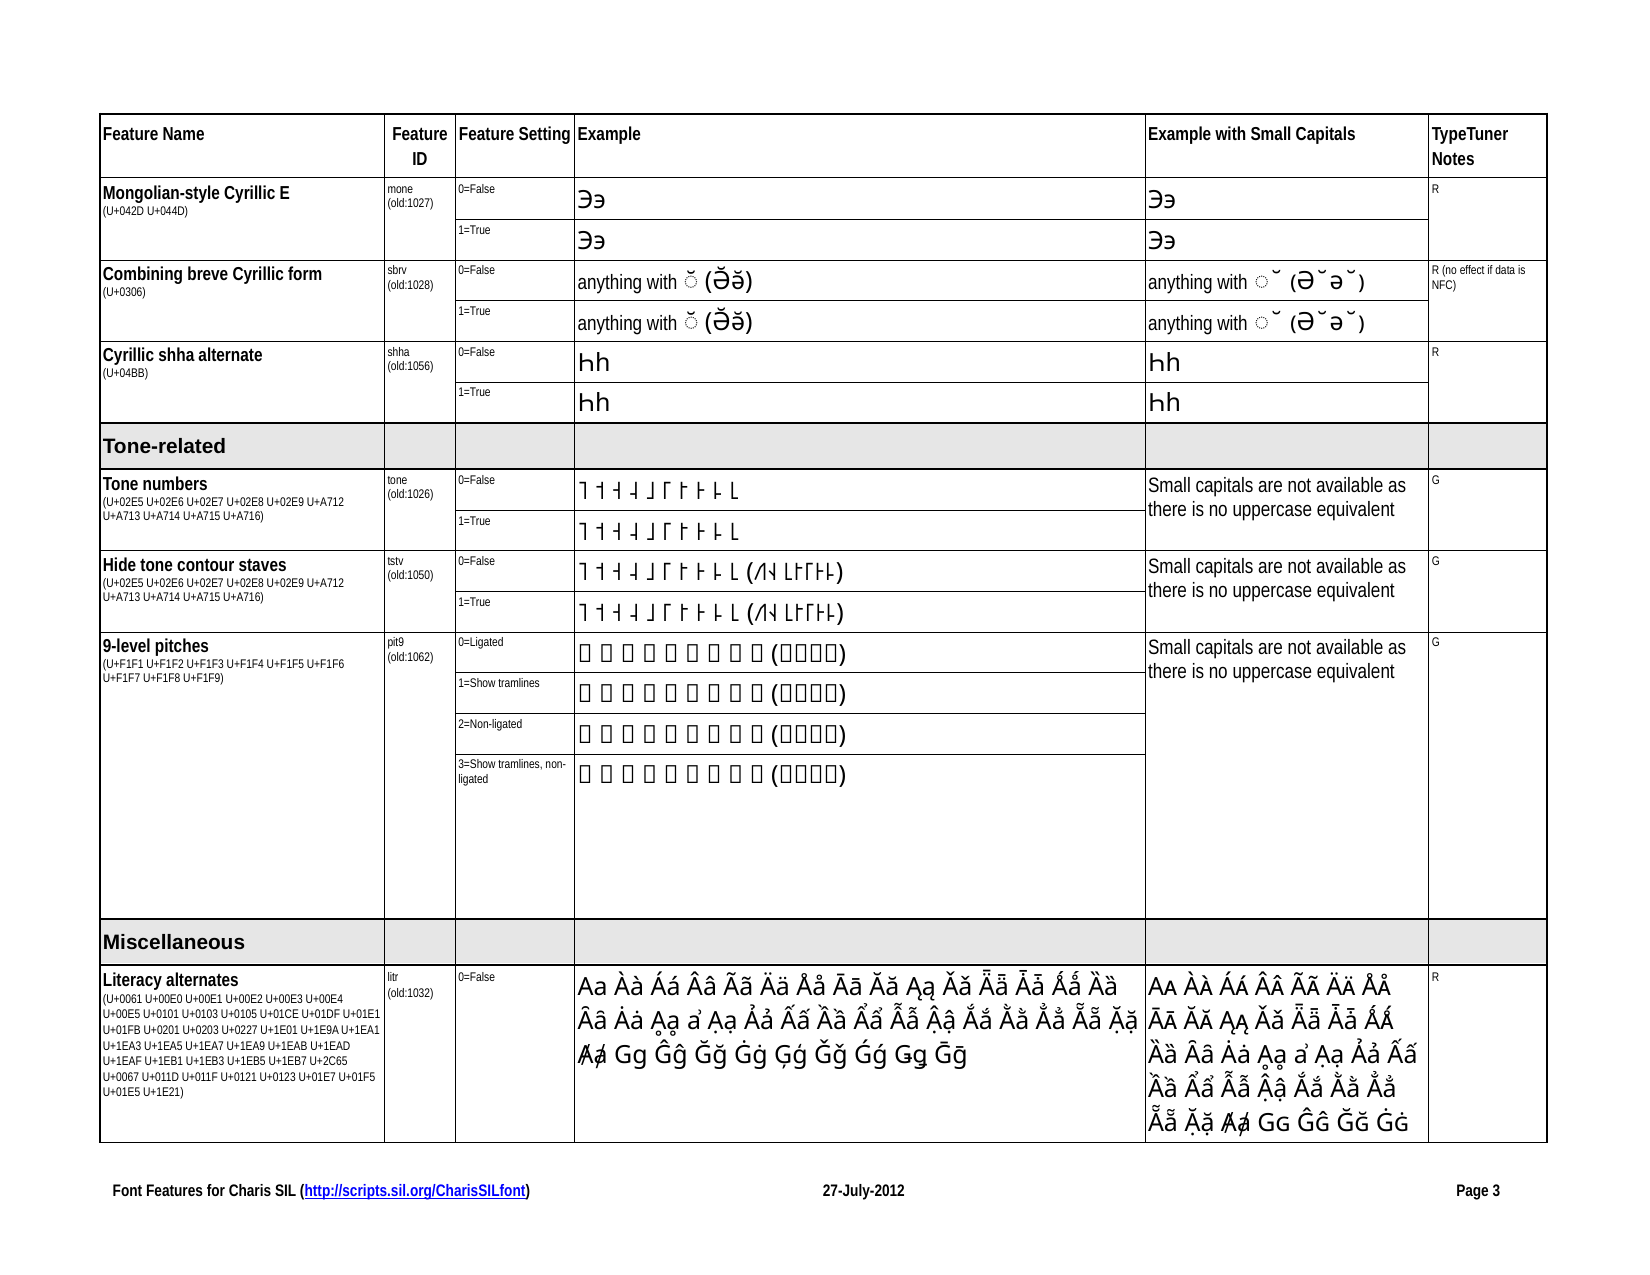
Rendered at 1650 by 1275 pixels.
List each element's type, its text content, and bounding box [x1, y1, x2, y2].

table_cell Һһ [1146, 383, 1428, 422]
table_cell ˥ ˦ ˧ ˨ ˩ ꜒ ꜓ ꜔ ꜕ ꜖ (˩˦˥˧˨ ꜖꜓꜒꜔꜕) [575, 551, 1145, 591]
table_cell R [1429, 178, 1546, 259]
table_cell [575, 920, 1145, 963]
table_cell [456, 920, 574, 963]
table_cell Small capitals are not available as there is no uppercase equivalent [1146, 470, 1428, 550]
table_header TypeTuner Notes [1429, 115, 1546, 177]
table_cell [575, 424, 1145, 468]
table_cell [1146, 424, 1428, 468]
table_cell Ээ [575, 178, 1145, 219]
table_cell Small capitals are not available as there is no uppercase equivalent [1146, 633, 1428, 918]
table_cell Tone-related [101, 424, 384, 468]
table_cell 1=True [456, 511, 574, 550]
table_cell ˥ ˦ ˧ ˨ ˩ ꜒ ꜓ ꜔ ꜕ ꜖ [575, 470, 1145, 510]
table_cell [456, 424, 574, 468]
table_cell 0=False [456, 261, 574, 300]
table_cell Һһ [1146, 342, 1428, 381]
table_cell tone (old:1026) [385, 470, 455, 550]
table_cell shha (old:1056) [385, 342, 455, 422]
table_cell Һһ [575, 383, 1145, 422]
table_cell [1429, 920, 1546, 963]
table_cell 1=Show tramlines [456, 673, 574, 713]
table_cell          () [575, 633, 1145, 672]
table_cell 2=Non-ligated [456, 714, 574, 753]
table_cell 1=True [456, 301, 574, 341]
table_cell [1429, 424, 1546, 468]
table_cell [385, 920, 455, 963]
table_cell G [1429, 633, 1546, 918]
table_cell 0=False [456, 178, 574, 219]
table_header Example [575, 115, 1145, 177]
table_cell 1=True [456, 220, 574, 259]
table_cell 0=False [456, 470, 574, 510]
table_cell 0=False [456, 966, 574, 1142]
table_cell ˥ ˦ ˧ ˨ ˩ ꜒ ꜓ ꜔ ꜕ ꜖ (˩˦˥˧˨ ꜖꜓꜒꜔꜕) [575, 592, 1145, 632]
table_cell mone (old:1027) [385, 178, 455, 259]
table_cell Literacy alternates (U+0061 U+00E0 U+00E1 U+00E2 U+00E3 U+00E4 U+00E5 U+0101 U+0103 U+0105 U+01CE U+01DF U+01E1 U+01FB U+0201 U+0203 U+0227 U+1E01 U+1E9A U+1EA1 U+1EA3 U+1EA5 U+1EA7 U+1EA9 U+1EAB U+1EAD U+1EAF U+1EB1 U+1EB3 U+1EB5 U+1EB7 U+2C65 U+0067 U+011D U+011F U+0121 U+0123 U+01E7 U+01F5 U+01E5 U+1E21) [101, 966, 384, 1142]
table_cell Miscellaneous [101, 920, 384, 963]
table_cell sbrv (old:1028) [385, 261, 455, 341]
table_cell 0=False [456, 342, 574, 381]
table_cell ˥ ˦ ˧ ˨ ˩ ꜒ ꜓ ꜔ ꜕ ꜖ [575, 511, 1145, 550]
table_cell Tone numbers (U+02E5 U+02E6 U+02E7 U+02E8 U+02E9 U+A712 U+A713 U+A714 U+A715 U+A716) [101, 470, 384, 550]
table_cell 9-level pitches (U+F1F1 U+F1F2 U+F1F3 U+F1F4 U+F1F5 U+F1F6 U+F1F7 U+F1F8 U+F1F9) [101, 633, 384, 918]
table_header Example with Small Capitals [1146, 115, 1428, 177]
table_cell 0=Ligated [456, 633, 574, 672]
table_cell Cyrillic shha alternate (U+04BB) [101, 342, 384, 422]
table_cell          () [575, 714, 1145, 753]
table_cell R [1429, 342, 1546, 422]
table_cell tstv (old:1050) [385, 551, 455, 632]
table_cell [1146, 920, 1428, 963]
table_cell          () [575, 755, 1145, 918]
table_cell [385, 424, 455, 468]
table_cell Ээ [1146, 220, 1428, 259]
table_cell Ээ [575, 220, 1145, 259]
table_cell 1=True [456, 383, 574, 422]
table_cell G [1429, 551, 1546, 632]
table_cell Combining breve Cyrillic form (U+0306) [101, 261, 384, 341]
table_cell Hide tone contour staves (U+02E5 U+02E6 U+02E7 U+02E8 U+02E9 U+A712 U+A713 U+A714 U+A715 U+A716) [101, 551, 384, 632]
table_cell litr (old:1032) [385, 966, 455, 1142]
table_header Feature ID [385, 115, 455, 177]
table_cell 3=Show tramlines, non-ligated [456, 755, 574, 918]
table_cell Ээ [1146, 178, 1428, 219]
table_cell Mongolian-style Cyrillic E (U+042D U+044D) [101, 178, 384, 259]
table_cell Һһ [575, 342, 1145, 381]
table_cell anything with ◌̆ (Ә̆ә̆) [575, 301, 1145, 341]
table_header Feature Name [101, 115, 384, 177]
table_cell G [1429, 470, 1546, 550]
table_cell Small capitals are not available as there is no uppercase equivalent [1146, 551, 1428, 632]
table_cell anything with ◌̆ (Ә̆ә̆) [575, 261, 1145, 300]
table_cell R [1429, 966, 1546, 1142]
table_cell 0=False [456, 551, 574, 591]
table_cell 1=True [456, 592, 574, 632]
table_cell Aa Àà Áá Ââ Ãã Ää Åå Āā Ăă Ąą Ǎǎ Ǟǟ Ǡǡ Ǻǻ Ȁȁ Ȃȃ Ȧȧ Ḁḁ ẚ Ạạ Ảả Ấấ Ầầ Ẩẩ Ẫẫ Ậậ Ắắ Ằằ Ẳẳ Ẵẵ Ặặ Ⱥⱥ Gg Ĝĝ Ğğ Ġġ Ģģ Ǧǧ Ǵǵ Ǥǥ Ḡḡ [575, 966, 1145, 1142]
table_cell Aa Àà Áá Ââ Ãã Ää Åå Āā Ăă Ąą Ǎǎ Ǟǟ Ǡǡ Ǻǻ Ȁȁ Ȃȃ Ȧȧ Ḁḁ ẚ Ạạ Ảả Ấấ Ầầ Ẩẩ Ẫẫ Ậậ Ắắ Ằằ Ẳẳ Ẵẵ Ặặ Ⱥⱥ Gg Ĝĝ Ğğ Ġġ [1146, 966, 1428, 1142]
table_header Feature Setting [456, 115, 574, 177]
table_cell pit9 (old:1062) [385, 633, 455, 918]
table_cell anything with ◌̆ (Ә̆ә̆) [1146, 301, 1428, 341]
table_cell R (no effect if data is NFC) [1429, 261, 1546, 341]
table_cell          () [575, 673, 1145, 713]
table_cell anything with ◌̆ (Ә̆ә̆) [1146, 261, 1428, 300]
